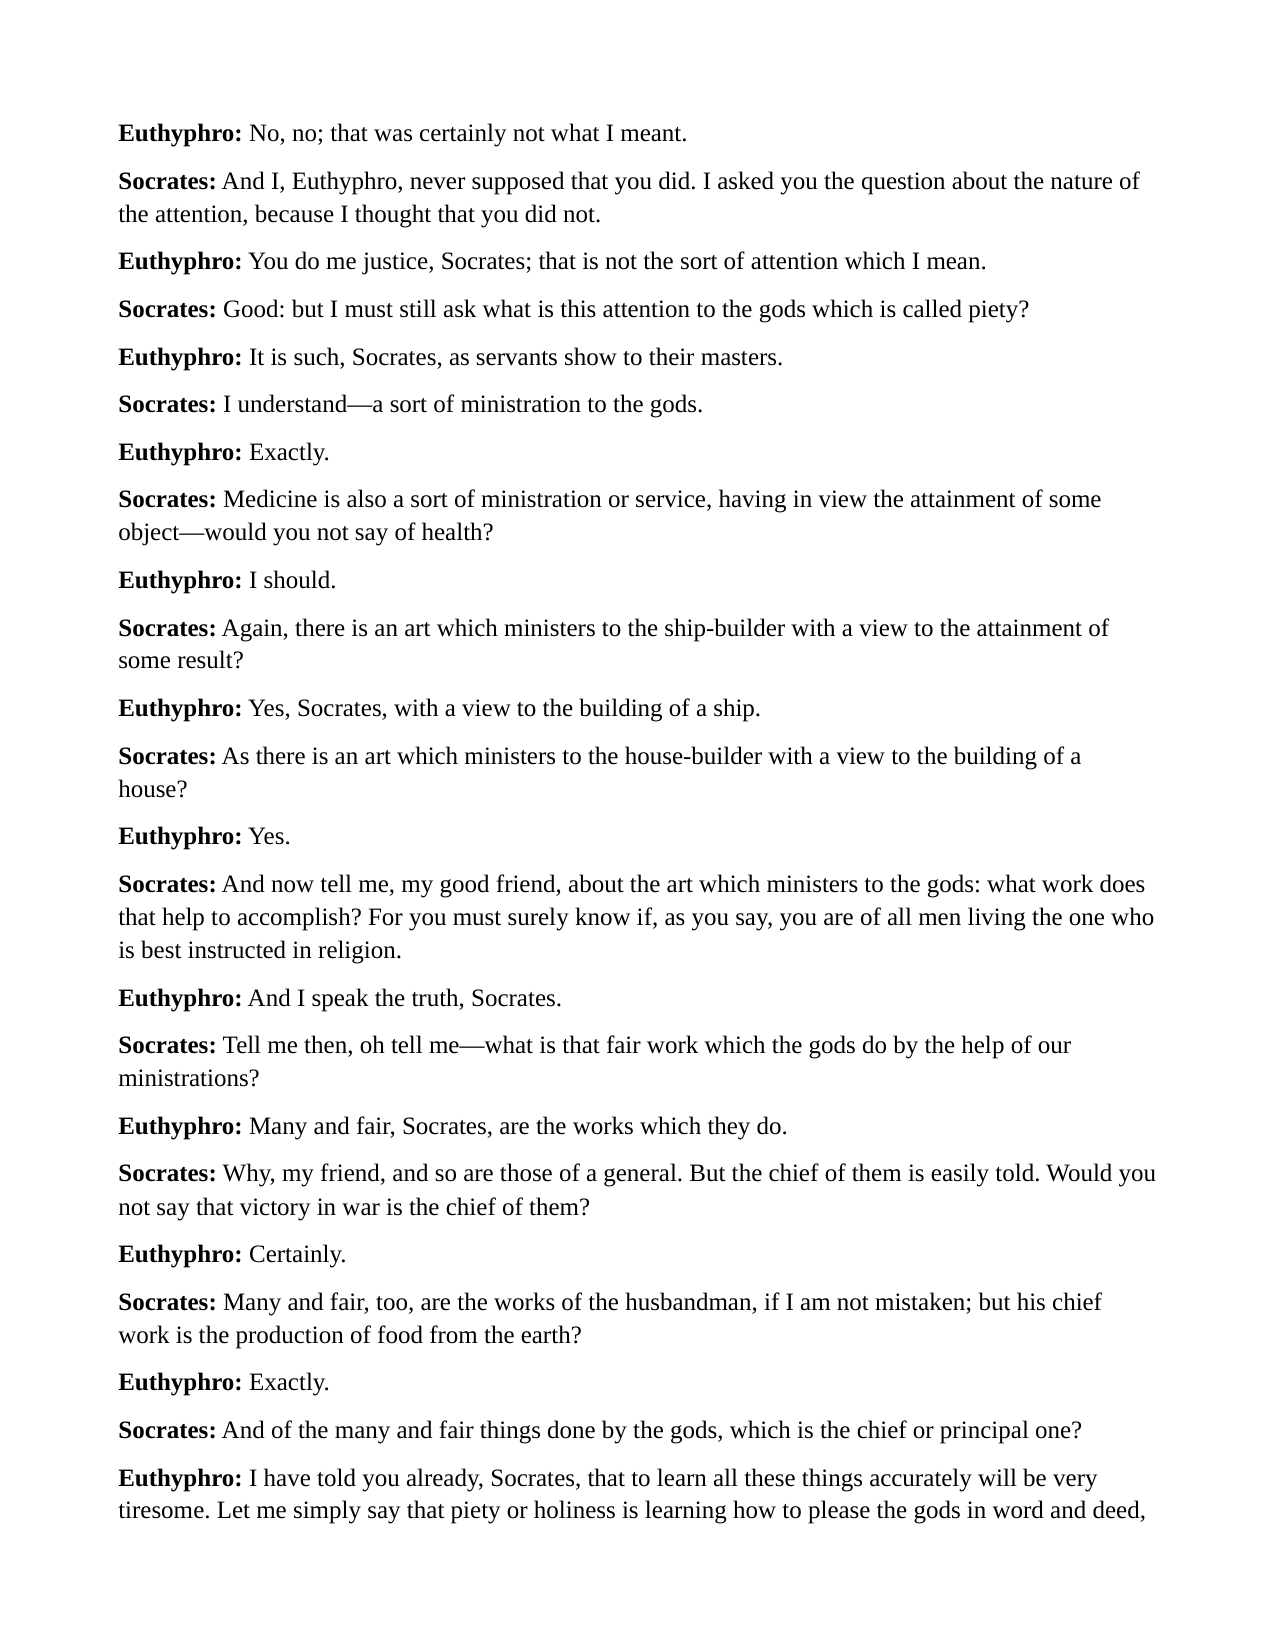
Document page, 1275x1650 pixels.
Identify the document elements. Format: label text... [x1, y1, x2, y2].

text Socrates: As there is an art which ministers to the house-builder with a view to the building of a house? [118, 741, 1157, 803]
text Euthyphro: Exactly. [118, 1367, 1157, 1396]
text Euthyphro: Certainly. [118, 1239, 1157, 1268]
text Socrates: Medicine is also a sort of ministration or service, having in view the attainment of some object—would you not say of health? [118, 484, 1157, 546]
text Socrates: And I, Euthyphro, never supposed that you did. I asked you the question about the nature of the attention, because I thought that you did not. [118, 166, 1157, 227]
text Euthyphro: I have told you already, Socrates, that to learn all these things accurately will be very tiresome. Let me simply say that piety or holiness is learning how to please the gods in word and deed, [118, 1463, 1157, 1524]
text Euthyphro: Many and fair, Socrates, are the works which they do. [118, 1111, 1157, 1140]
text Euthyphro: I should. [118, 565, 1157, 594]
text Euthyphro: And I speak the truth, Socrates. [118, 983, 1157, 1011]
text Euthyphro: No, no; that was certainly not what I meant. [118, 118, 1157, 147]
text Socrates: Again, there is an art which ministers to the ship-builder with a view to the attainment of some result? [118, 613, 1157, 674]
text Euthyphro: Yes, Socrates, with a view to the building of a ship. [118, 693, 1157, 722]
text Socrates: And now tell me, my good friend, about the art which ministers to the gods: what work does that help to accomplish? For you must surely know if, as you say, you are of all men living the one who is best instructed in religion. [118, 869, 1157, 964]
text Socrates: Good: but I must still ask what is this attention to the gods which is called piety? [118, 294, 1157, 323]
text Socrates: Many and fair, too, are the works of the husbandman, if I am not mistaken; but his chief work is the production of food from the earth? [118, 1287, 1157, 1348]
text Euthyphro: Exactly. [118, 437, 1157, 466]
text Socrates: I understand—a sort of ministration to the gods. [118, 389, 1157, 418]
text Euthyphro: You do me justice, Socrates; that is not the sort of attention which I mean. [118, 246, 1157, 275]
text Socrates: And of the many and fair things done by the gods, which is the chief or principal one? [118, 1415, 1157, 1444]
text Socrates: Tell me then, oh tell me—what is that fair work which the gods do by the help of our ministrations? [118, 1030, 1157, 1092]
text Euthyphro: It is such, Socrates, as servants show to their masters. [118, 342, 1157, 370]
text Euthyphro: Yes. [118, 821, 1157, 850]
text Socrates: Why, my friend, and so are those of a general. But the chief of them is easily told. Would you not say that victory in war is the chief of them? [118, 1158, 1157, 1220]
